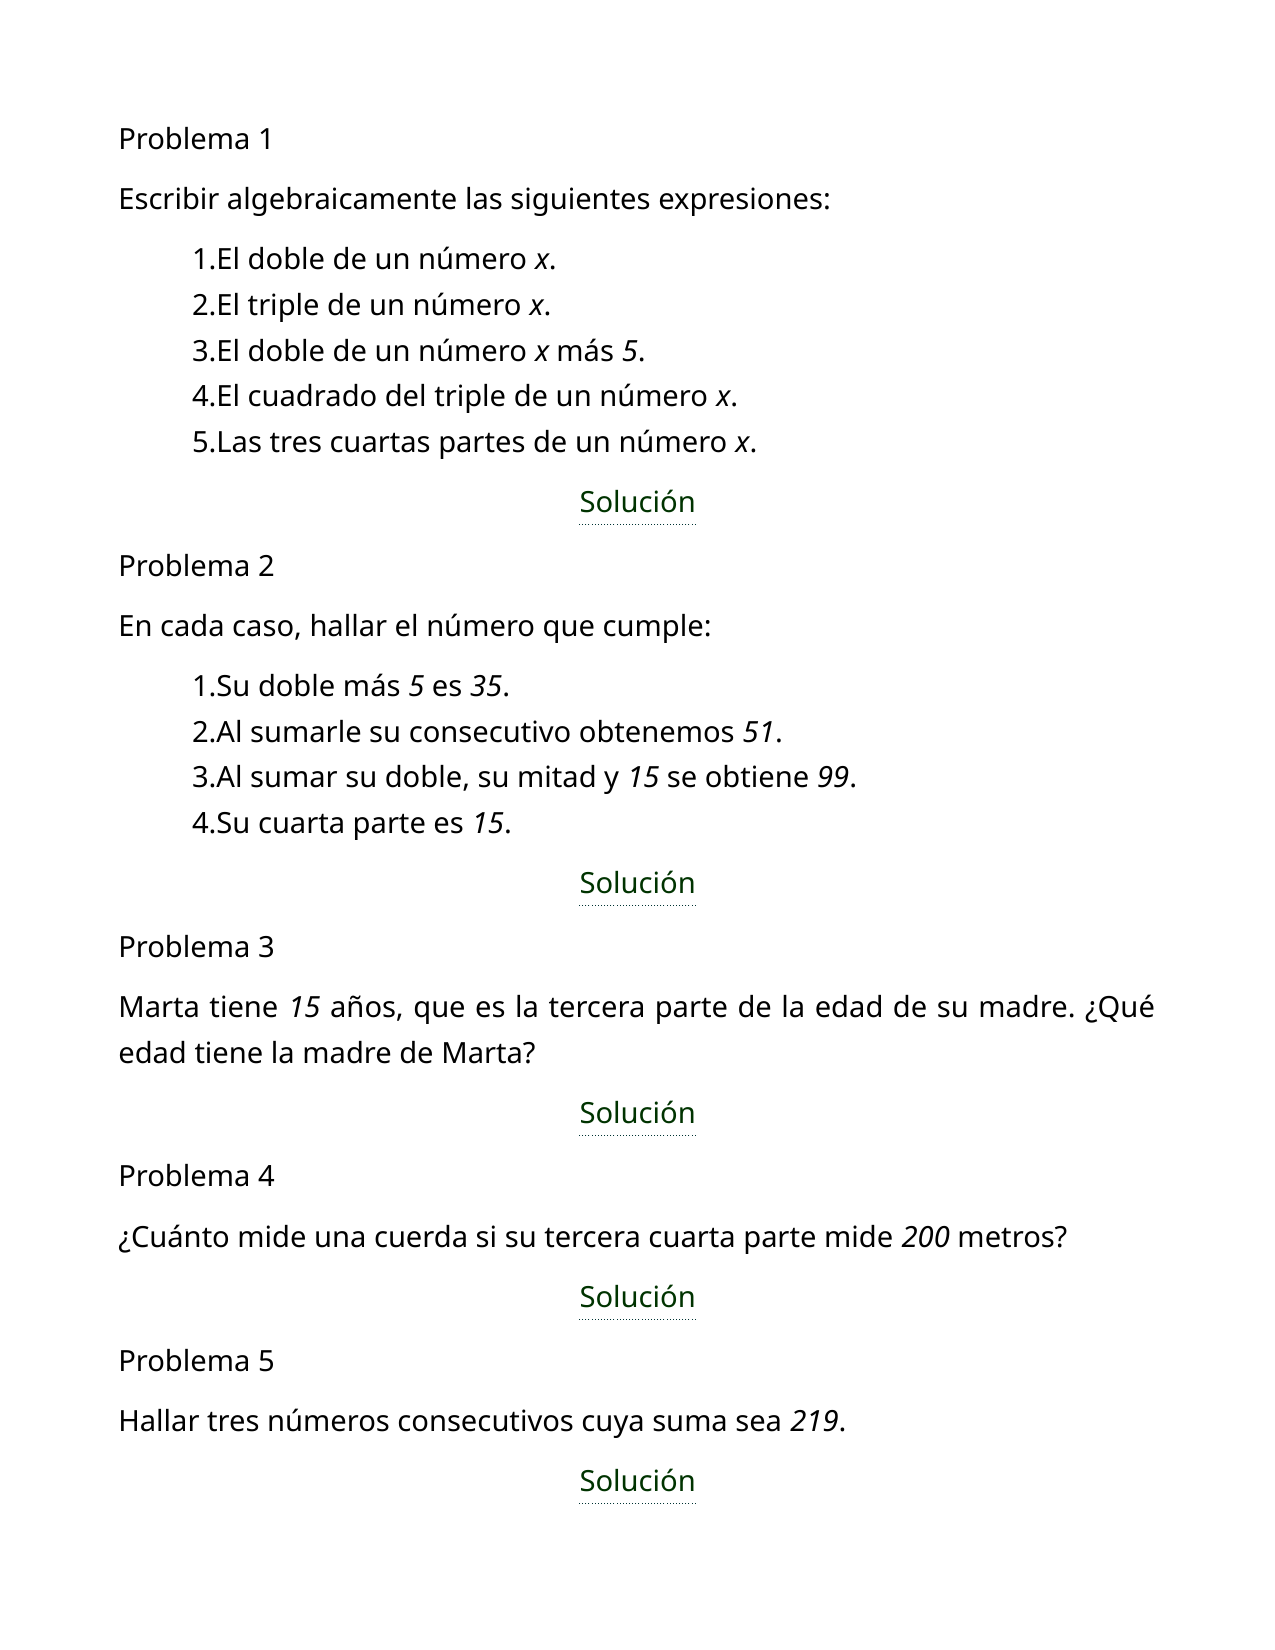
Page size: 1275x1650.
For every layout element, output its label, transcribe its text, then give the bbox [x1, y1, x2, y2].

text Problema 2 [118, 545, 1157, 584]
text ¿Cuánto mide una cuerda si su tercera cuarta parte mide 200 metros? [118, 1216, 1157, 1256]
list Su cuarta parte es 15. [118, 802, 1157, 842]
text Problema 5 [118, 1340, 1157, 1379]
list El cuadrado del triple de un número x. [118, 375, 1157, 415]
text En cada caso, hallar el número que cumple: [118, 605, 1157, 645]
list Al sumarle su consecutivo obtenemos 51. [118, 711, 1157, 751]
text Problema 4 [118, 1156, 1157, 1195]
list El doble de un número x. [118, 238, 1157, 278]
list El doble de un número x más 5. [118, 330, 1157, 369]
text Marta tiene 15 años, que es la tercera parte de la edad de su madre. ¿Qué edad tiene la madre de Marta? [118, 986, 1157, 1072]
text Solución [118, 1460, 1157, 1503]
text Solución [118, 1092, 1157, 1135]
text Solución [118, 862, 1157, 905]
text Problema 1 [118, 118, 1157, 158]
list Las tres cuartas partes de un número x. [118, 421, 1157, 461]
text Solución [118, 481, 1157, 524]
text Escribir algebraicamente las siguientes expresiones: [118, 178, 1157, 218]
text Problema 3 [118, 926, 1157, 966]
list Al sumar su doble, su mitad y 15 se obtiene 99. [118, 757, 1157, 796]
text Hallar tres números consecutivos cuya suma sea 219. [118, 1400, 1157, 1440]
text Solución [118, 1276, 1157, 1319]
list El triple de un número x. [118, 284, 1157, 324]
list Su doble más 5 es 35. [118, 665, 1157, 705]
